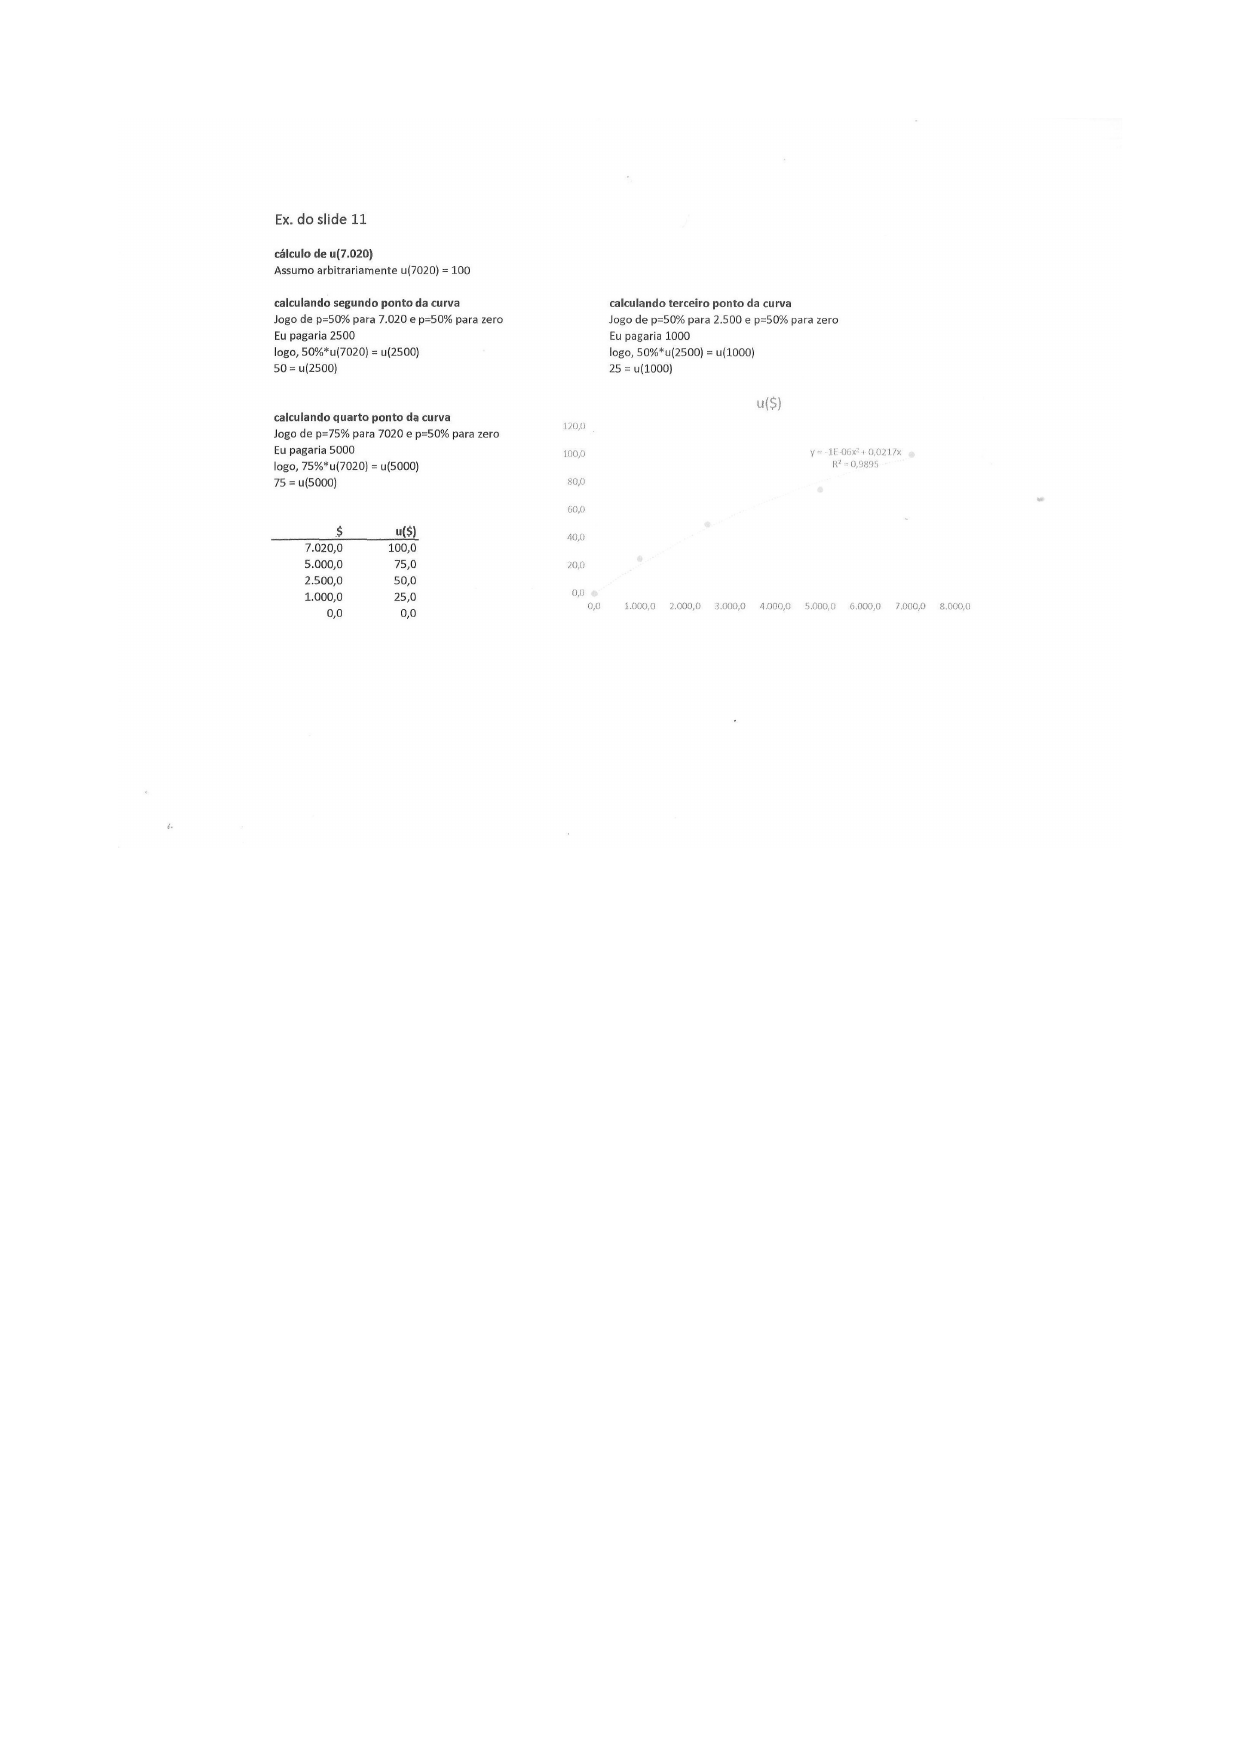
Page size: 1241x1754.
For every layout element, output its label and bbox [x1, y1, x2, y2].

picture [118, 118, 1123, 848]
